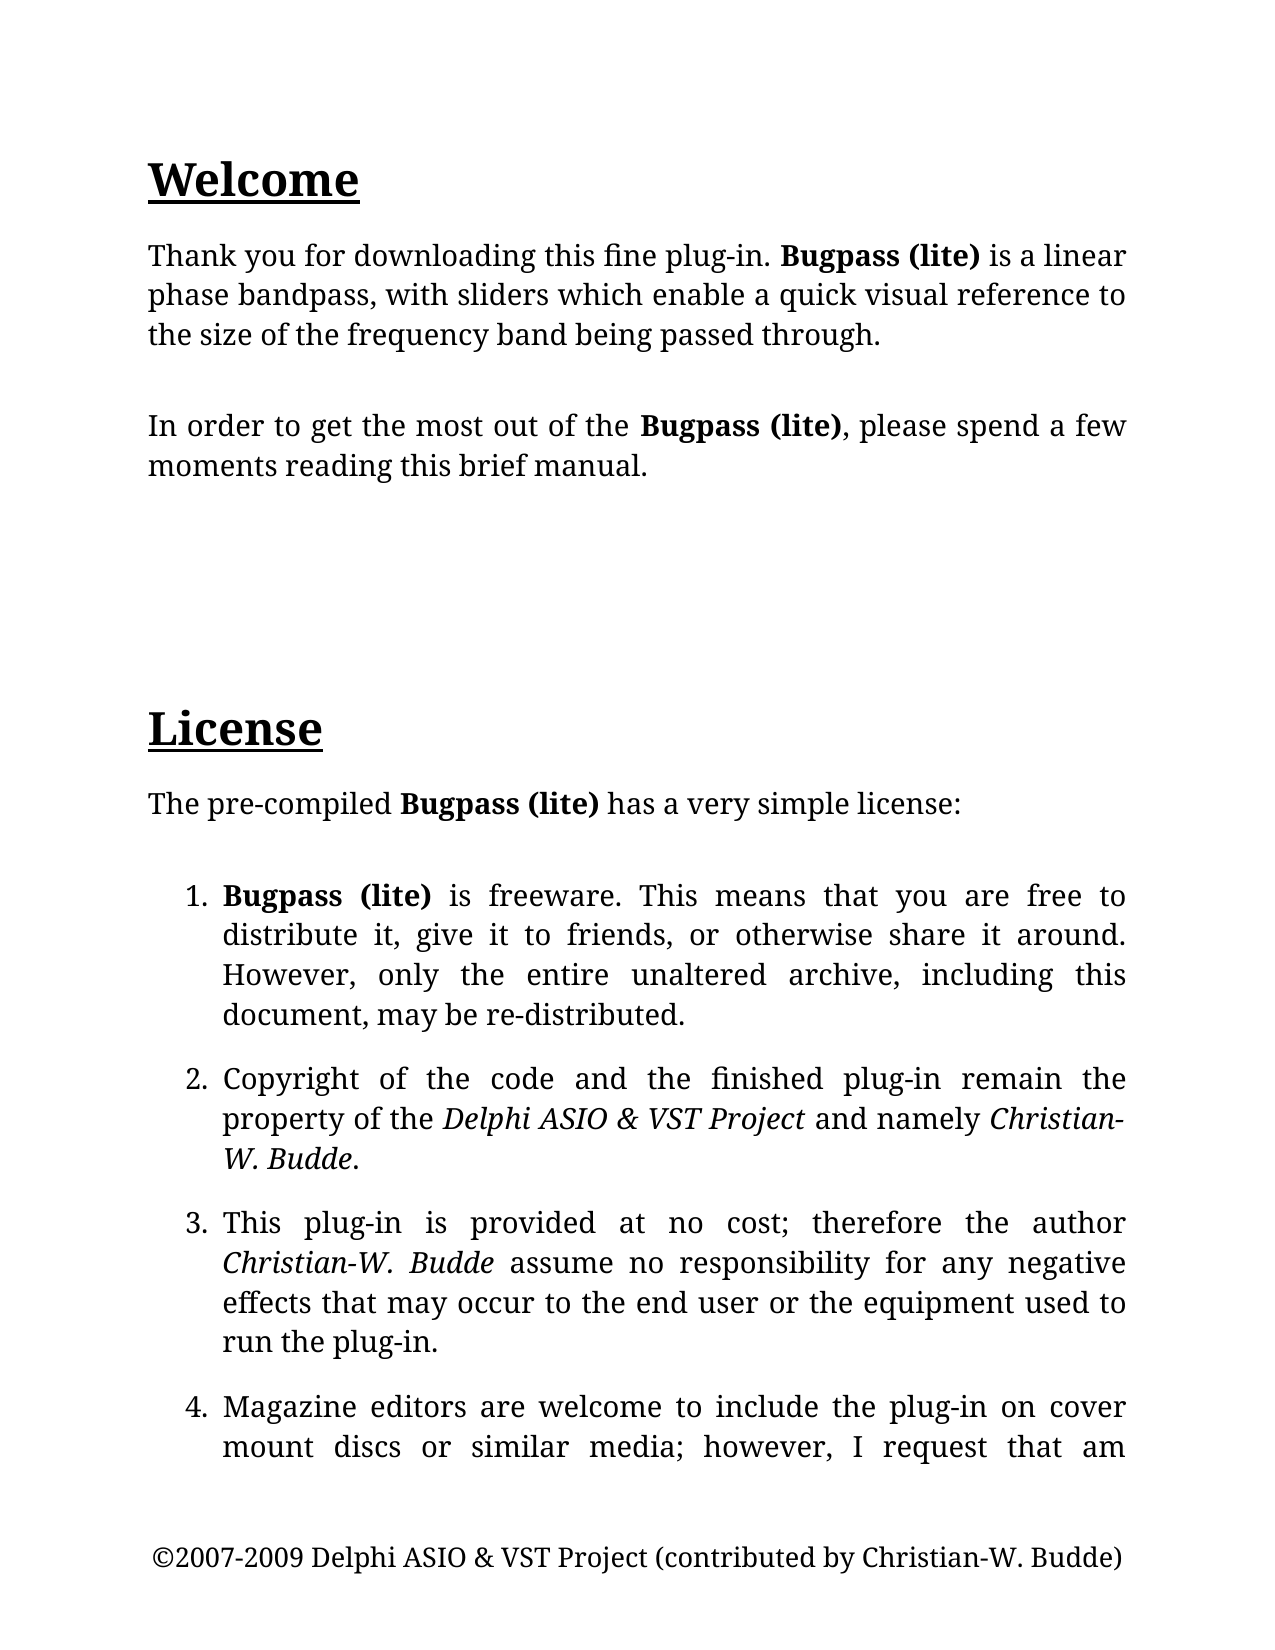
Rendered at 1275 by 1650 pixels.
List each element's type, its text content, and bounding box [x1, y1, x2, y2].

text The pre-compiled Bugpass (lite) has a very simple license: [148, 783, 1127, 823]
subtitle Welcome [148, 148, 1127, 210]
text Thank you for downloading this fine plug-in. Bugpass (lite) is a linear phase bandpass, with sliders which enable a quick visual reference to the size of the frequency band being passed through. [148, 235, 1127, 354]
list Bugpass (lite) is freeware. This means that you are free to distribute it, give it to friends, or otherwise share it around. However, only the entire unaltered archive, including this document, may be re-distributed. [185, 875, 1127, 1033]
list Magazine editors are welcome to include the plug-in on cover mount discs or similar media; however, I request that am [185, 1386, 1127, 1466]
list This plug-in is provided at no cost; therefore the author Christian-W. Budde assume no responsibility for any negative effects that may occur to the end user or the equipment used to run the plug-in. [185, 1203, 1127, 1361]
text In order to get the most out of the Bugpass (lite), please spend a few moments reading this brief manual. [148, 406, 1127, 485]
list Copyright of the code and the finished plug-in remain the property of the Delphi ASIO & VST Project and namely Christian-W. Budde. [185, 1058, 1127, 1178]
subtitle License [148, 696, 1127, 758]
